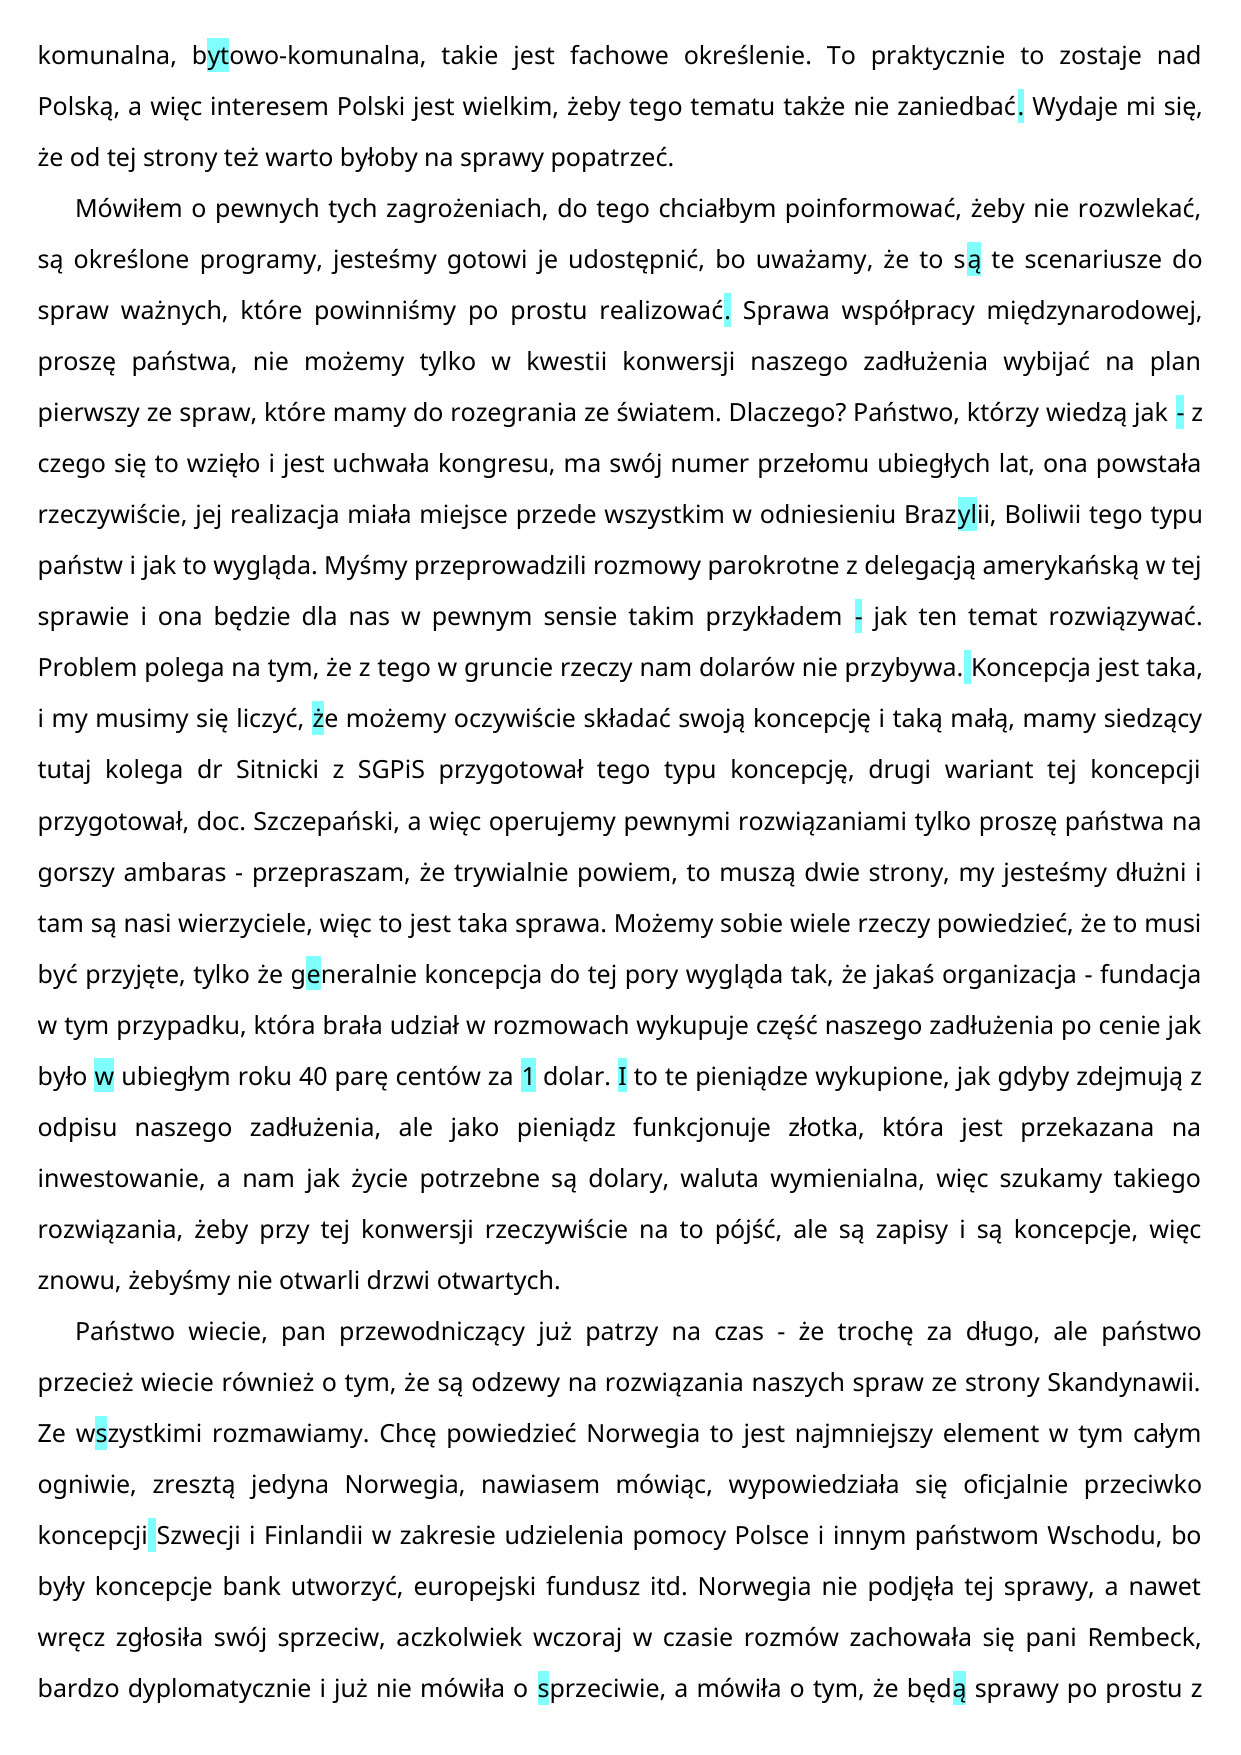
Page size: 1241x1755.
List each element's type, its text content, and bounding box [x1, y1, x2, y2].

text Państwo wiecie, pan przewodniczący już patrzy na czas - że trochę za długo, ale państwo przecież wiecie również o tym, że są odzewy na rozwiązania naszych spraw ze strony Skandynawii. Ze wszystkimi rozmawiamy. Chcę powiedzieć Norwegia to jest najmniejszy element w tym całym ogniwie, zresztą jedyna Norwegia, nawiasem mówiąc, wypowiedziała się oficjalnie przeciwko koncepcji Szwecji i Finlandii w zakresie udzielenia pomocy Polsce i innym państwom Wschodu, bo były koncepcje bank utworzyć, europejski fundusz itd. Norwegia nie podjęła tej sprawy, a nawet wręcz zgłosiła swój sprzeciw, aczkolwiek wczoraj w czasie rozmów zachowała się pani Rembeck, bardzo dyplomatycznie i już nie mówiła o sprzeciwie, a mówiła o tym, że będą sprawy po prostu z [37, 1313, 1203, 1705]
text Mówiłem o pewnych tych zagrożeniach, do tego chciałbym poinformować, żeby nie rozwlekać, są określone programy, jesteśmy gotowi je udostępnić, bo uważamy, że to są te scenariusze do spraw ważnych, które powinniśmy po prostu realizować. Sprawa współpracy międzynarodowej, proszę państwa, nie możemy tylko w kwestii konwersji naszego zadłużenia wybijać na plan pierwszy ze spraw, które mamy do rozegrania ze światem. Dlaczego? Państwo, którzy wiedzą jak - z czego się to wzięło i jest uchwała kongresu, ma swój numer przełomu ubiegłych lat, ona powstała rzeczywiście, jej realizacja miała miejsce przede wszystkim w odniesieniu Brazylii, Boliwii tego typu państw i jak to wygląda. Myśmy przeprowadzili rozmowy parokrotne z delegacją amerykańską w tej sprawie i ona będzie dla nas w pewnym sensie takim przykładem - jak ten temat rozwiązywać. Problem polega na tym, że z tego w gruncie rzeczy nam dolarów nie przybywa. Koncepcja jest taka, i my musimy się liczyć, że możemy oczywiście składać swoją koncepcję i taką małą, mamy siedzący tutaj kolega dr Sitnicki z SGPiS przygotował tego typu koncepcję, drugi wariant tej koncepcji przygotował, doc. Szczepański, a więc operujemy pewnymi rozwiązaniami tylko proszę państwa na gorszy ambaras - przepraszam, że trywialnie powiem, to muszą dwie strony, my jesteśmy dłużni i tam są nasi wierzyciele, więc to jest taka sprawa. Możemy sobie wiele rzeczy powiedzieć, że to musi być przyjęte, tylko że generalnie koncepcja do tej pory wygląda tak, że jakaś organizacja - fundacja w tym przypadku, która brała udział w rozmowach wykupuje część naszego zadłużenia po cenie jak było w ubiegłym roku 40 parę centów za 1 dolar. I to te pieniądze wykupione, jak gdyby zdejmują z odpisu naszego zadłużenia, ale jako pieniądz funkcjonuje złotka, która jest przekazana na inwestowanie, a nam jak życie potrzebne są dolary, waluta wymienialna, więc szukamy takiego rozwiązania, żeby przy tej konwersji rzeczywiście na to pójść, ale są zapisy i są koncepcje, więc znowu, żebyśmy nie otwarli drzwi otwartych. [37, 191, 1203, 1297]
text komunalna, bytowo-komunalna, takie jest fachowe określenie. To praktycznie to zostaje nad Polską, a więc interesem Polski jest wielkim, żeby tego tematu także nie zaniedbać. Wydaje mi się, że od tej strony też warto byłoby na sprawy popatrzeć. [37, 37, 1203, 174]
